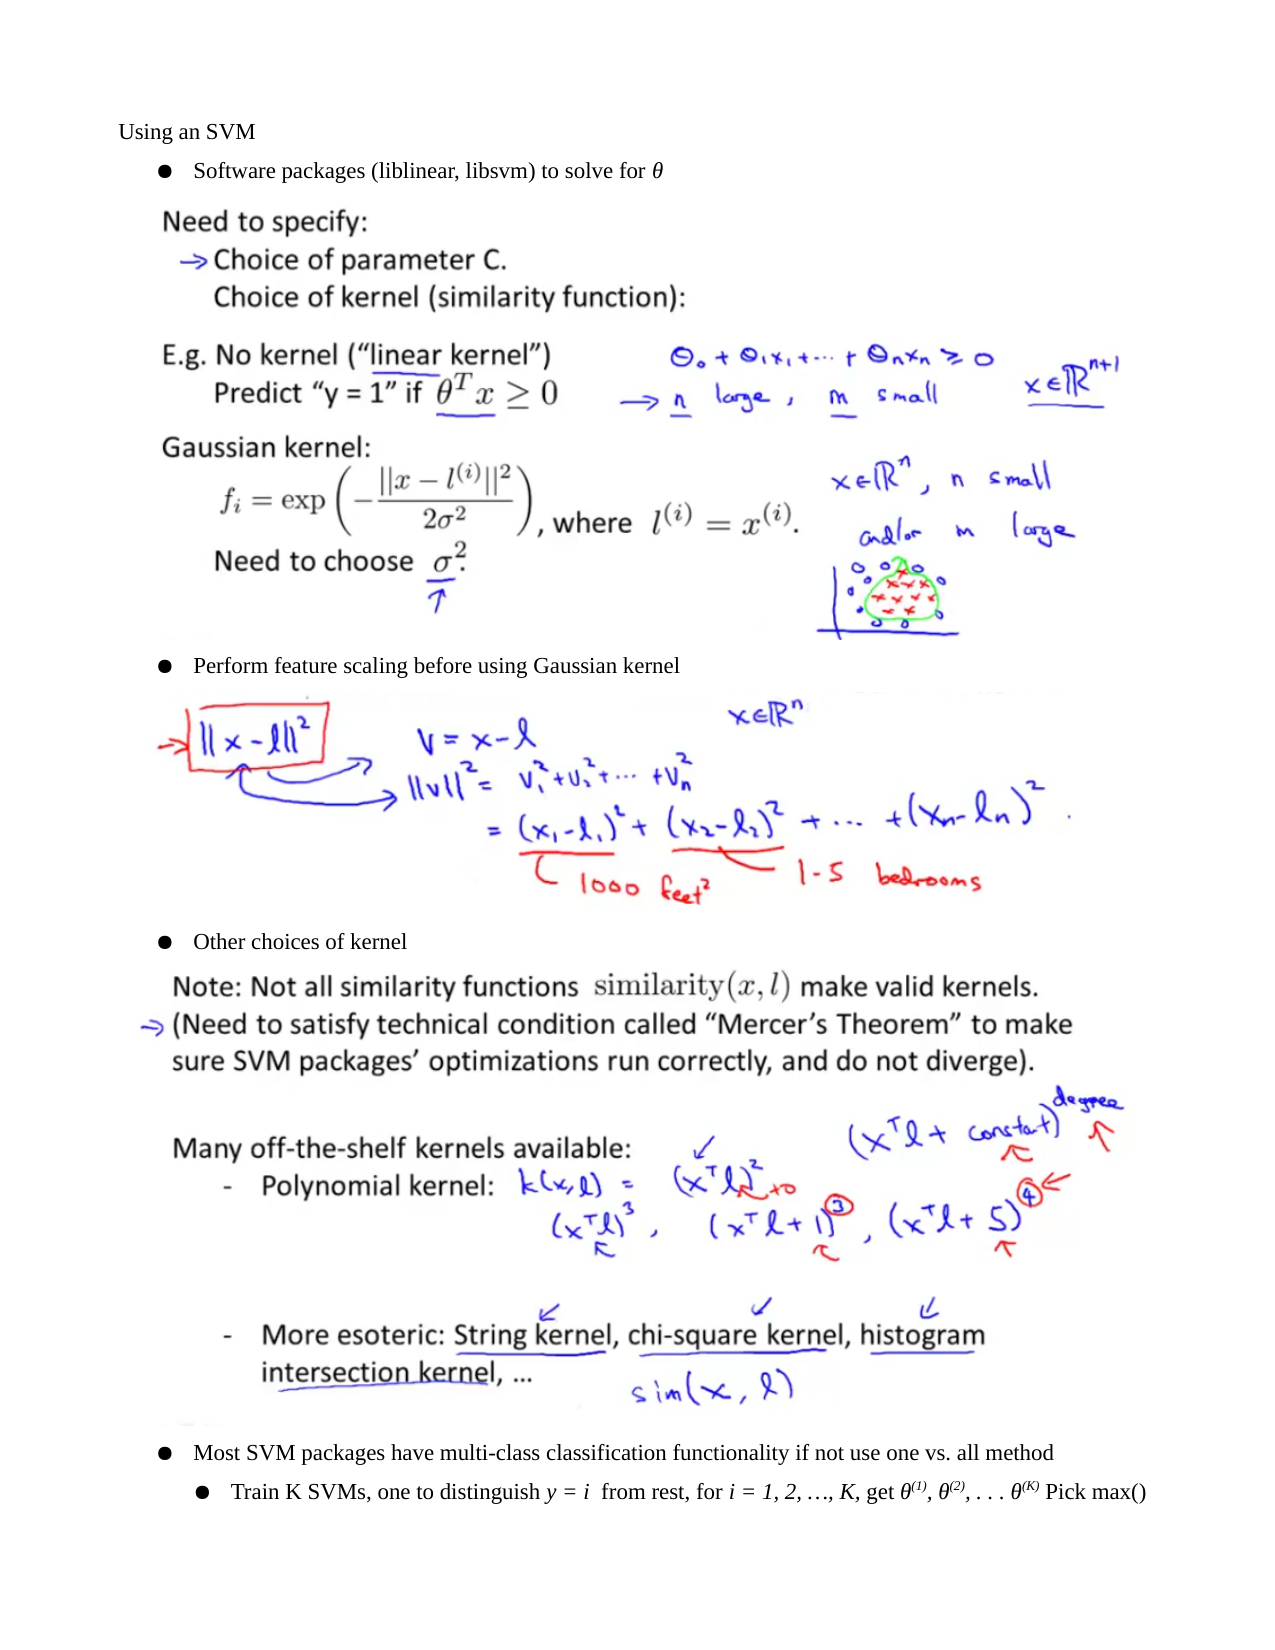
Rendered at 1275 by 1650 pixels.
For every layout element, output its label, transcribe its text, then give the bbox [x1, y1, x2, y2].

list Train K SVMs, one to distinguish y = i from rest, for i = 1, 2, …, K, get θ(1), θ(2), . . . θ(K) Pick max() [193, 1478, 1157, 1505]
list Software packages (liblinear, libsvm) to solve for θ [156, 158, 1157, 184]
list Most SVM packages have multi-class classification functionality if not use one vs. all method [156, 968, 1157, 1465]
list Perform feature scaling before using Gaussian kernel [156, 197, 1157, 679]
picture [136, 692, 1139, 916]
list Other choices of kernel [156, 692, 1157, 954]
picture [136, 956, 1139, 1426]
text Using an SVM [118, 118, 1157, 144]
picture [155, 197, 1120, 640]
